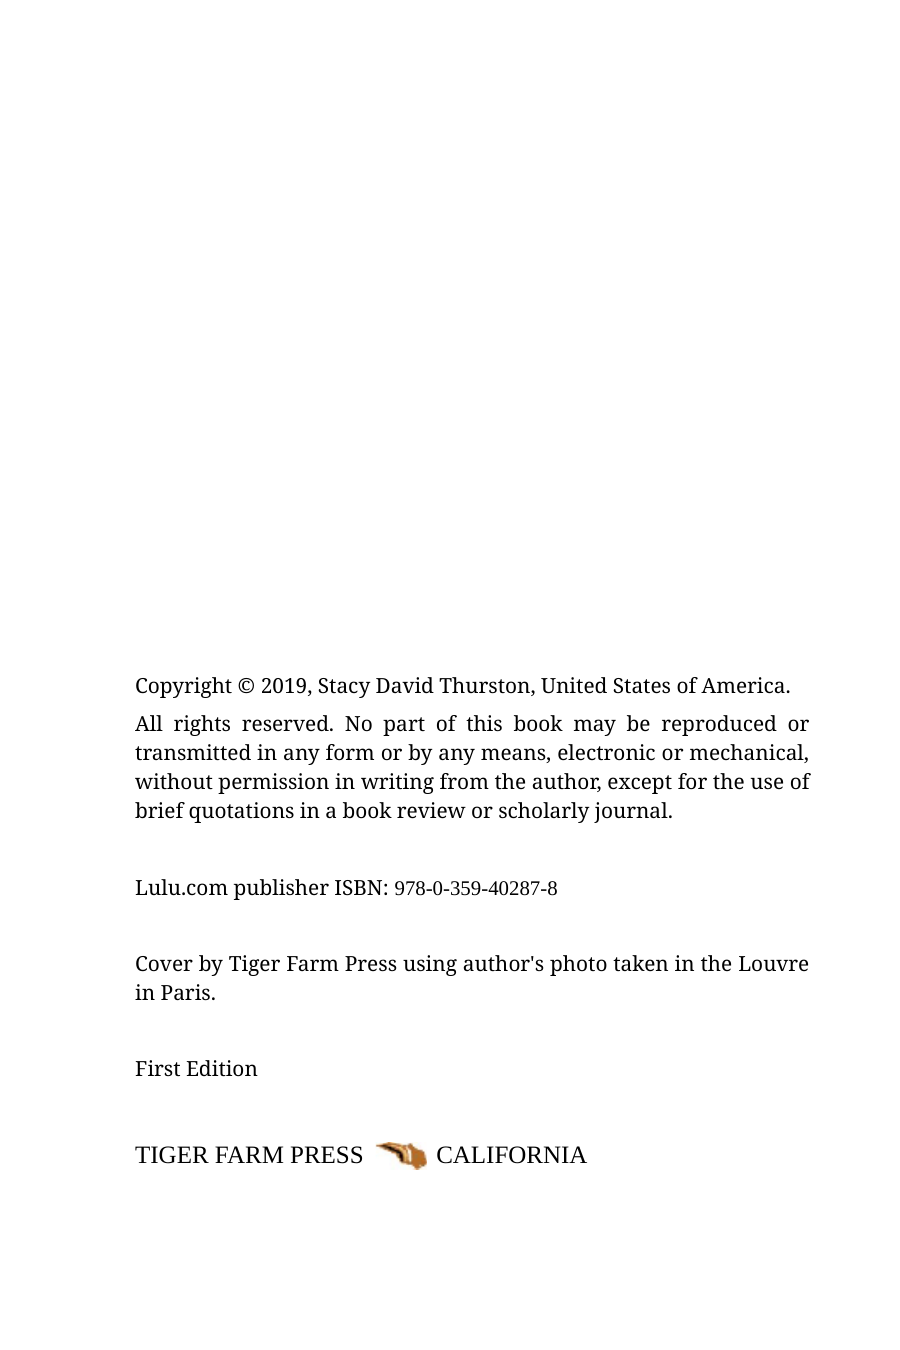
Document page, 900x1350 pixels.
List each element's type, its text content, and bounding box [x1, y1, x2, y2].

text Copyright © 2019, Stacy David Thurston, United States of America. [135, 670, 810, 699]
text All rights reserved. No part of this book may be reproduced or transmitted in any form or by any means, electronic or mechanical, without permission in writing from the author, except for the use of brief quotations in a book review or scholarly journal. [135, 708, 810, 825]
text Cover by Tiger Farm Press using author's photo taken in the Louvre in Paris. [135, 948, 810, 1006]
text TIGER FARM PRESS CALIFORNIA [135, 1140, 810, 1169]
text Lulu.com publisher ISBN: 978-0-359-40287-8 [135, 872, 810, 901]
text First Edition [135, 1053, 810, 1083]
